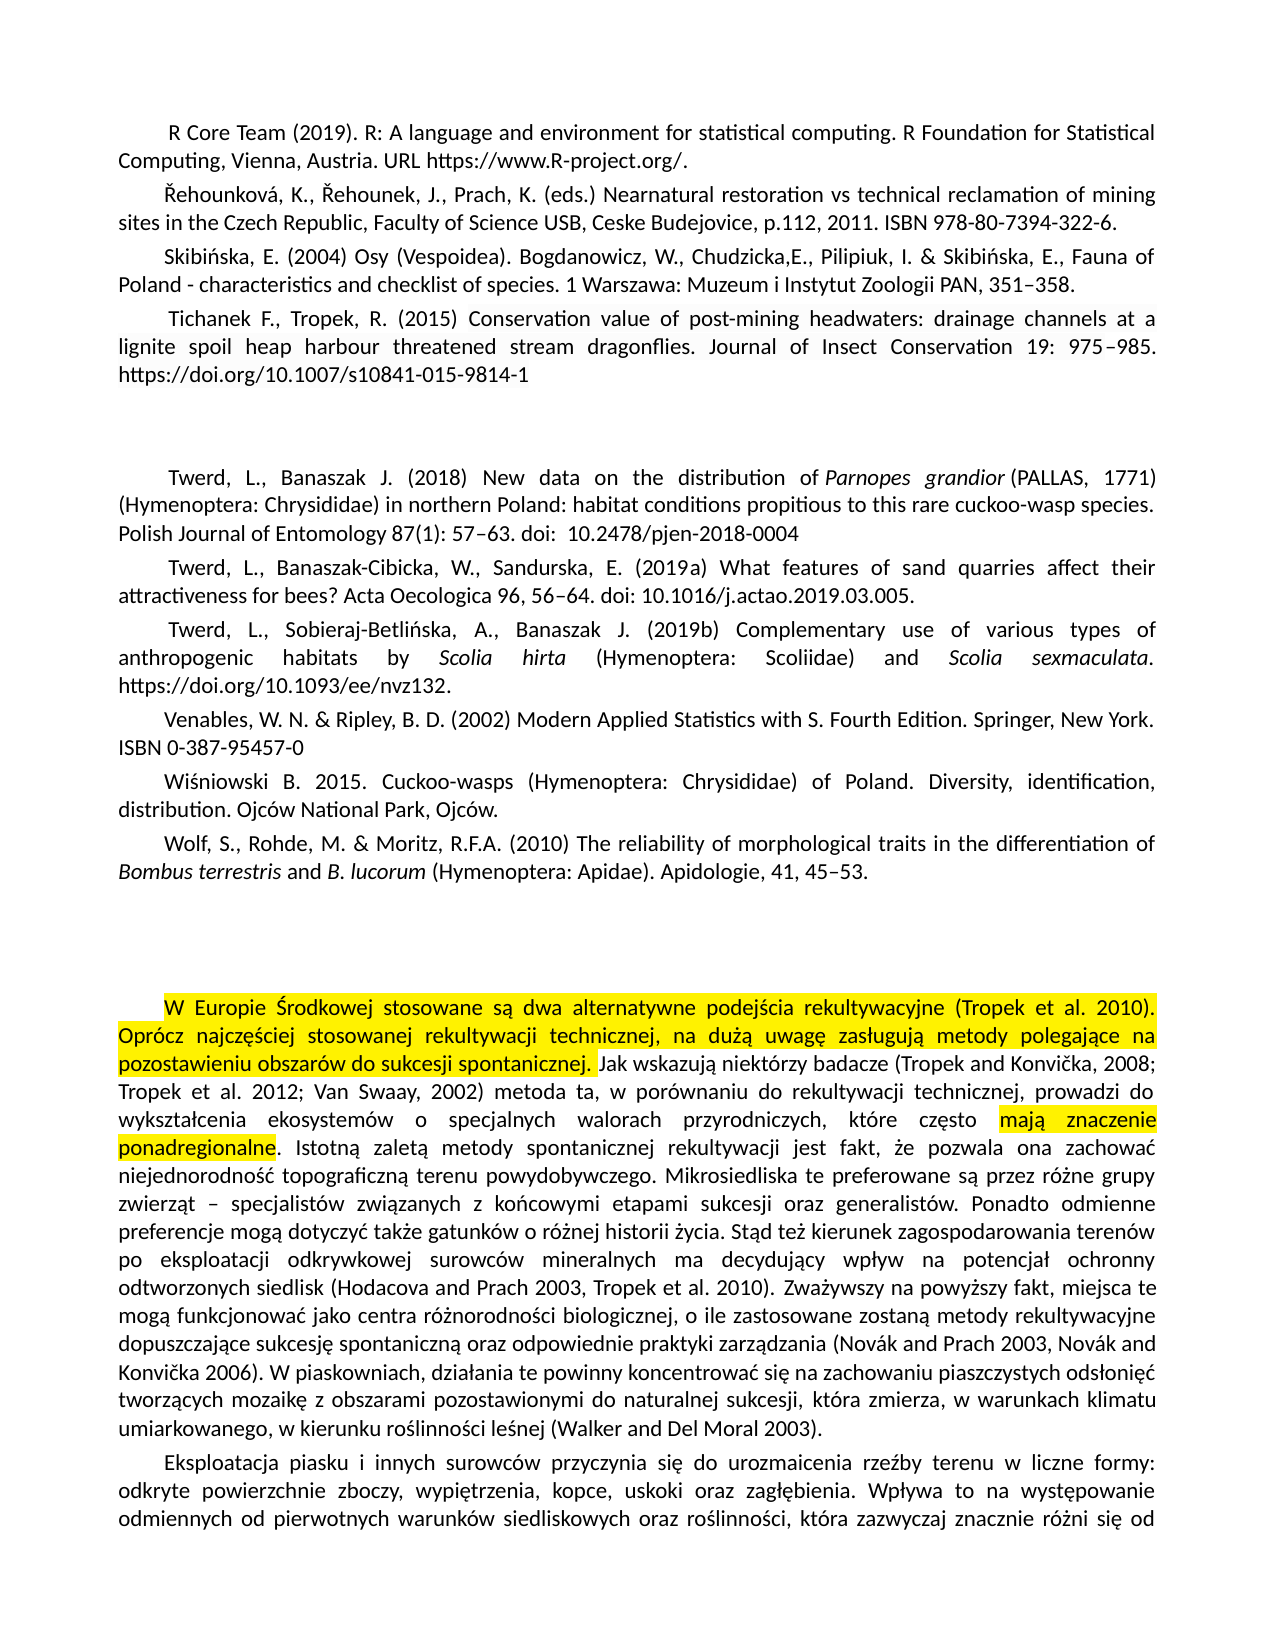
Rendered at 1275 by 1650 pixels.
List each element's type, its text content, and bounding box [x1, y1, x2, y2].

text Twerd, L., Sobieraj-Betlińska, A., Banaszak J. (2019b) Complementary use of various types of anthropogenic habitats by Scolia hirta (Hymenoptera: Scoliidae) and Scolia sexmaculata. https://doi.org/10.1093/ee/nvz132. [118, 615, 1157, 699]
text Skibińska, E. (2004) Osy (Vespoidea). Bogdanowicz, W., Chudzicka,E., Pilipiuk, I. & Skibińska, E., Fauna of Poland - characteristics and checklist of species. 1 Warszawa: Muzeum i Instytut Zoologii PAN, 351–358. [118, 242, 1157, 298]
text Venables, W. N. & Ripley, B. D. (2002) Modern Applied Statistics with S. Fourth Edition. Springer, New York. ISBN 0-387-95457-0 [118, 705, 1157, 761]
text Tichanek F., Tropek, R. (2015) Conservation value of post-mining headwaters: drainage channels at a lignite spoil heap harbour threatened stream dragonflies. Journal of Insect Conservation 19: 975–985. https://doi.org/10.1007/s10841-015-9814-1 [118, 304, 1157, 388]
text W Europie Środkowej stosowane są dwa alternatywne podejścia rekultywacyjne (Tropek et al. 2010). Oprócz najczęściej stosowanej rekultywacji technicznej, na dużą uwagę zasługują metody polegające na pozostawieniu obszarów do sukcesji spontanicznej. Jak wskazują niektórzy badacze (Tropek and Konvička, 2008; Tropek et al. 2012; Van Swaay, 2002) metoda ta, w porównaniu do rekultywacji technicznej, prowadzi do wykształcenia ekosystemów o specjalnych walorach przyrodniczych, które często mają znaczenie ponadregionalne. Istotną zaletą metody spontanicznej rekultywacji jest fakt, że pozwala ona zachować niejednorodność topograficzną terenu powydobywczego. Mikrosiedliska te preferowane są przez różne grupy zwierząt – specjalistów związanych z końcowymi etapami sukcesji oraz generalistów. Ponadto odmienne preferencje mogą dotyczyć także gatunków o różnej historii życia. Stąd też kierunek zagospodarowania terenów po eksploatacji odkrywkowej surowców mineralnych ma decydujący wpływ na potencjał ochronny odtworzonych siedlisk (Hodacova and Prach 2003, Tropek et al. 2010). Zważywszy na powyższy fakt, miejsca te mogą funkcjonować jako centra różnorodności biologicznej, o ile zastosowane zostaną metody rekultywacyjne dopuszczające sukcesję spontaniczną oraz odpowiednie praktyki zarządzania (Novák and Prach 2003, Novák and Konvička 2006). W piaskowniach, działania te powinny koncentrować się na zachowaniu piaszczystych odsłonięć tworzących mozaikę z obszarami pozostawionymi do naturalnej sukcesji, która zmierza, w warunkach klimatu umiarkowanego, w kierunku roślinności leśnej (Walker and Del Moral 2003). [118, 993, 1157, 1442]
text Řehounková, K., Řehounek, J., Prach, K. (eds.) Nearnatural restoration vs technical reclamation of mining sites in the Czech Republic, Faculty of Science USB, Ceske Budejovice, p.112, 2011. ISBN 978-80-7394-322-6. [118, 180, 1157, 236]
text Wolf, S., Rohde, M. & Moritz, R.F.A. (2010) The reliability of morphological traits in the differentiation of Bombus terrestris and B. lucorum (Hymenoptera: Apidae). Apidologie, 41, 45–53. [118, 829, 1157, 885]
text Eksploatacja piasku i innych surowców przyczynia się do urozmaicenia rzeźby terenu w liczne formy: odkryte powierzchnie zboczy, wypiętrzenia, kopce, uskoki oraz zagłębienia. Wpływa to na występowanie odmiennych od pierwotnych warunków siedliskowych oraz roślinności, która zazwyczaj znacznie różni się od [118, 1448, 1157, 1532]
text Wiśniowski B. 2015. Cuckoo-wasps (Hymenoptera: Chrysididae) of Poland. Diversity, identification, distribution. Ojców National Park, Ojców. [118, 767, 1157, 823]
text R Core Team (2019). R: A language and environment for statistical computing. R Foundation for Statistical Computing, Vienna, Austria. URL https://www.R-project.org/. [118, 118, 1157, 174]
text Twerd, L., Banaszak-Cibicka, W., Sandurska, E. (2019a) What features of sand quarries affect their attractiveness for bees? Acta Oecologica 96, 56–64. doi: 10.1016/j.actao.2019.03.005. [118, 553, 1157, 609]
text Twerd, L., Banaszak J. (2018) New data on the distribution of Parnopes grandior (PALLAS, 1771) (Hymenoptera: Chrysididae) in northern Poland: habitat conditions propitious to this rare cuckoo-wasp species. Polish Journal of Entomology 87(1): 57–63. doi: 10.2478/pjen-2018-0004 [118, 463, 1157, 547]
